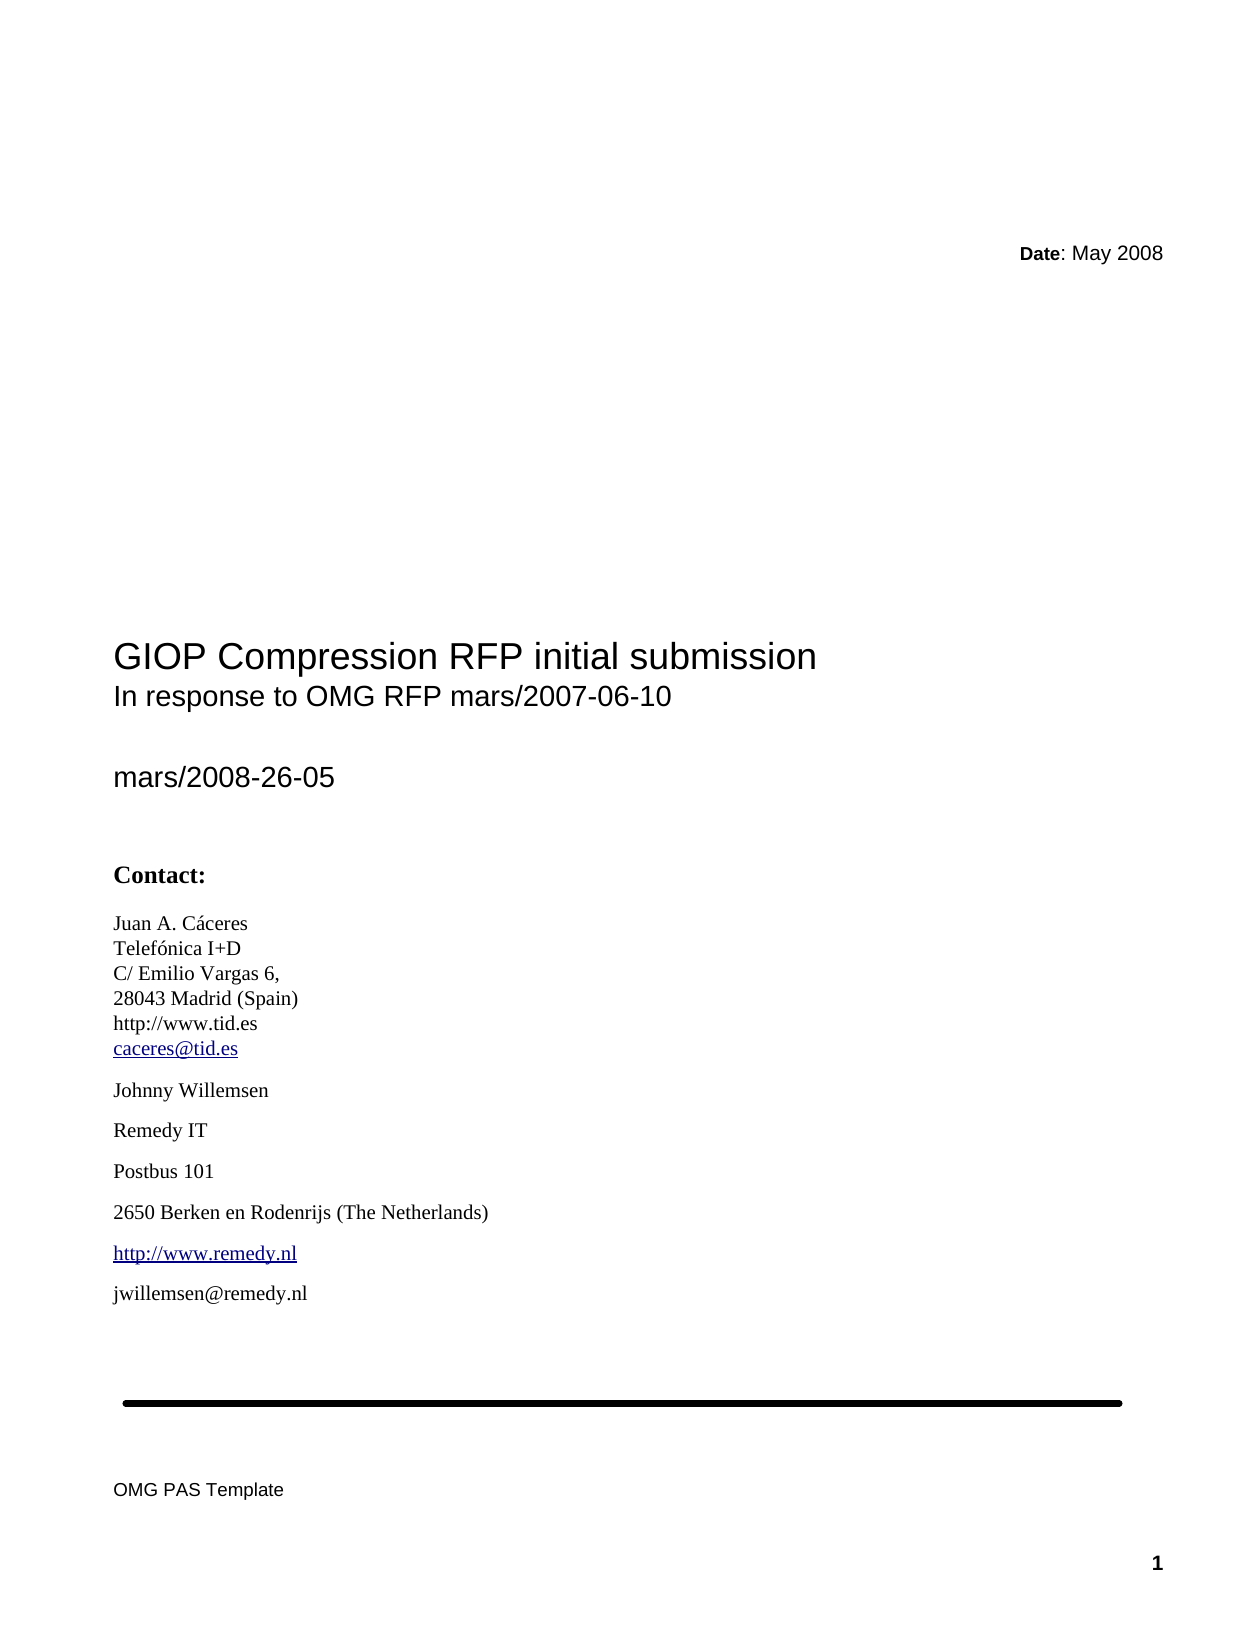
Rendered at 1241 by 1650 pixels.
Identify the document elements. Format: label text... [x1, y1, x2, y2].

text Johnny Willemsen [113, 1077, 1163, 1102]
text Telefónica I+D [113, 935, 1163, 960]
text Juan A. Cáceres [113, 910, 1163, 935]
text jwillemsen@remedy.nl [113, 1281, 1163, 1305]
text http://www.tid.es [113, 1010, 1163, 1035]
text http://www.remedy.nl [113, 1241, 1163, 1264]
subtitle mars/2008-26-05 [113, 758, 1163, 794]
text caceres@tid.es [113, 1035, 1163, 1060]
subtitle Date: May 2008 [113, 239, 1163, 264]
text Postbus 101 [113, 1159, 1163, 1183]
subtitle In response to OMG RFP mars/2007-06-10 [113, 677, 1163, 712]
text C/ Emilio Vargas 6, [113, 960, 1163, 985]
text 2650 Berken en Rodenrijs (The Netherlands) [113, 1200, 1163, 1224]
subtitle GIOP Compression RFP initial submission [113, 631, 1163, 677]
text Remedy IT [113, 1118, 1163, 1142]
text 28043 Madrid (Spain) [113, 985, 1163, 1010]
